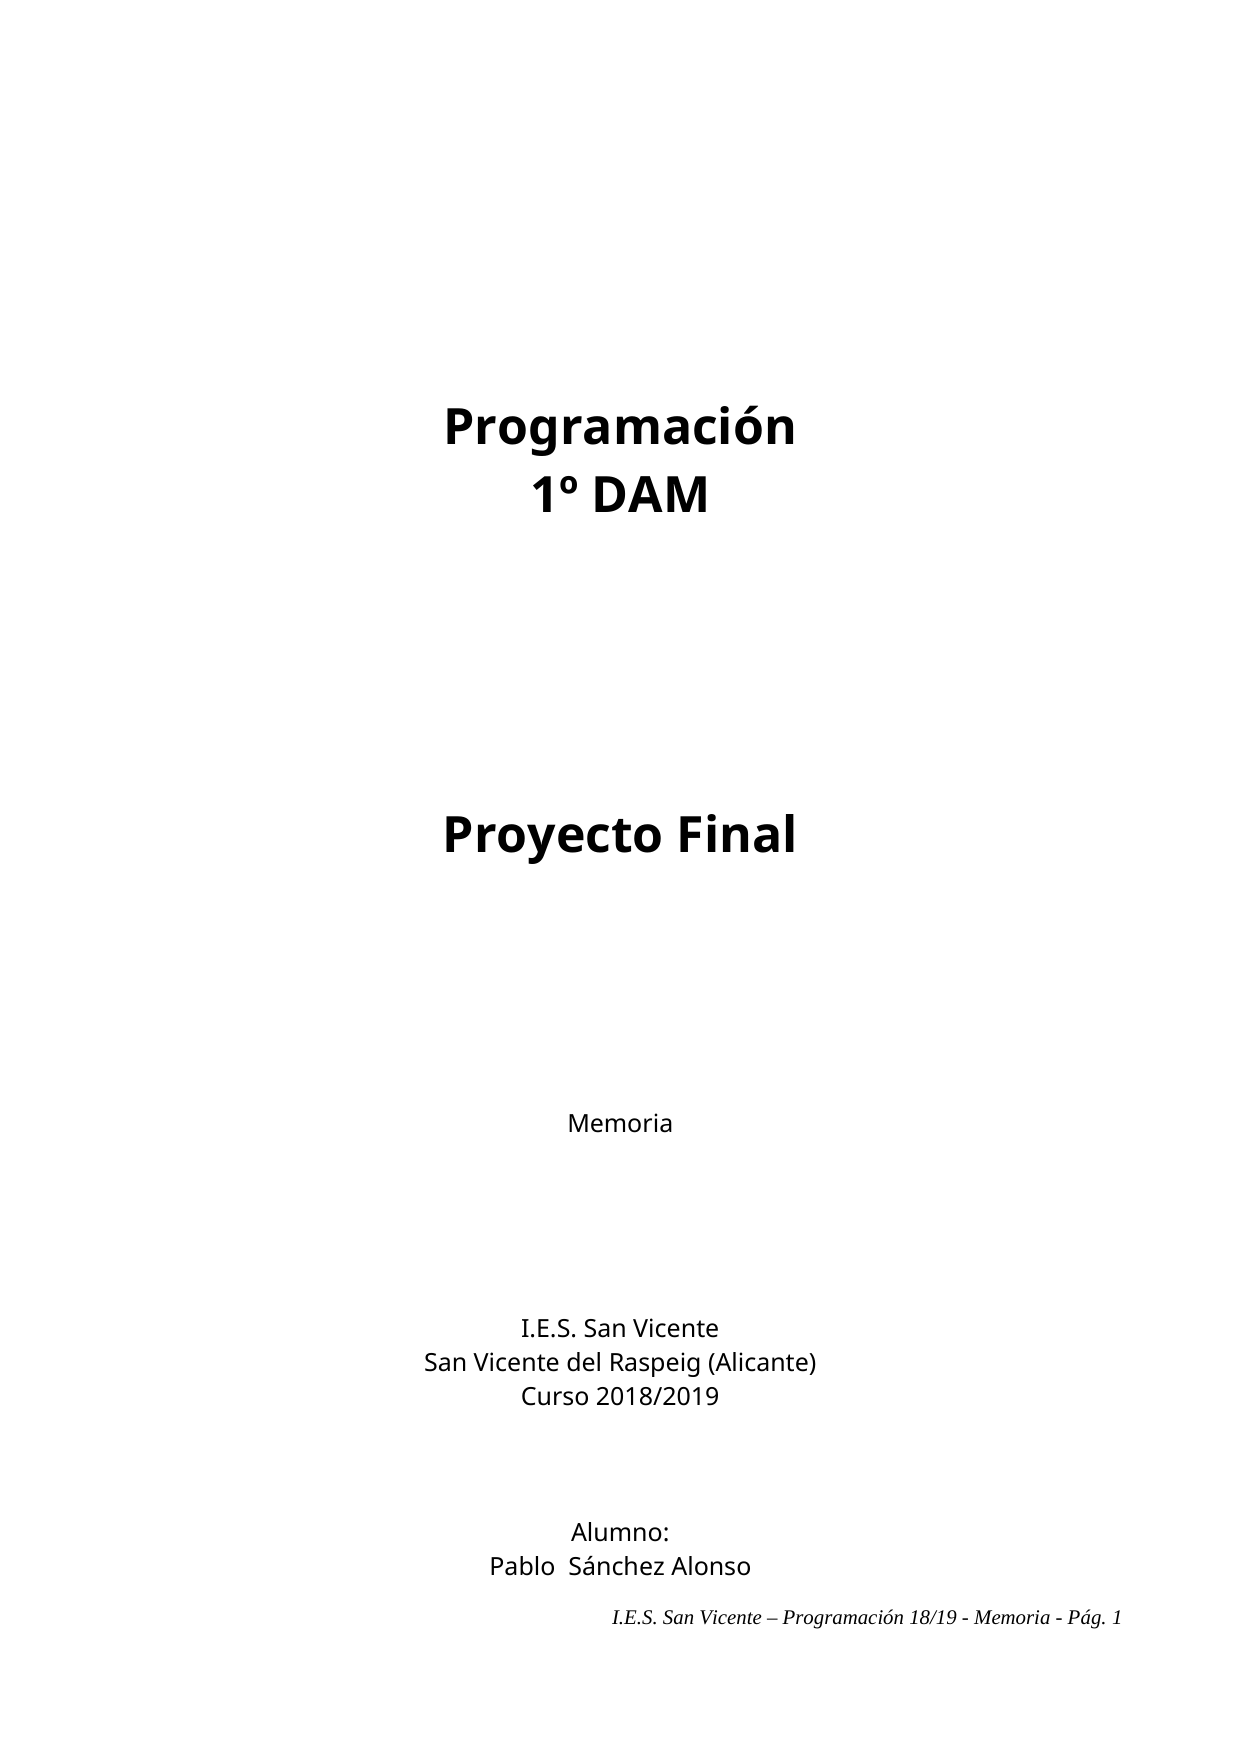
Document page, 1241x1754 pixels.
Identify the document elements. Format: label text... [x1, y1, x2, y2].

text Memoria [118, 1106, 1122, 1140]
list Programación [118, 391, 1122, 459]
text Pablo Sánchez Alonso [118, 1549, 1122, 1583]
text I.E.S. San Vicente [118, 1310, 1122, 1344]
list Proyecto Final [118, 799, 1122, 867]
text Alumno: [118, 1515, 1122, 1549]
list 1º DAM [118, 459, 1122, 527]
text San Vicente del Raspeig (Alicante) [118, 1344, 1122, 1378]
text Curso 2018/2019 [118, 1378, 1122, 1412]
